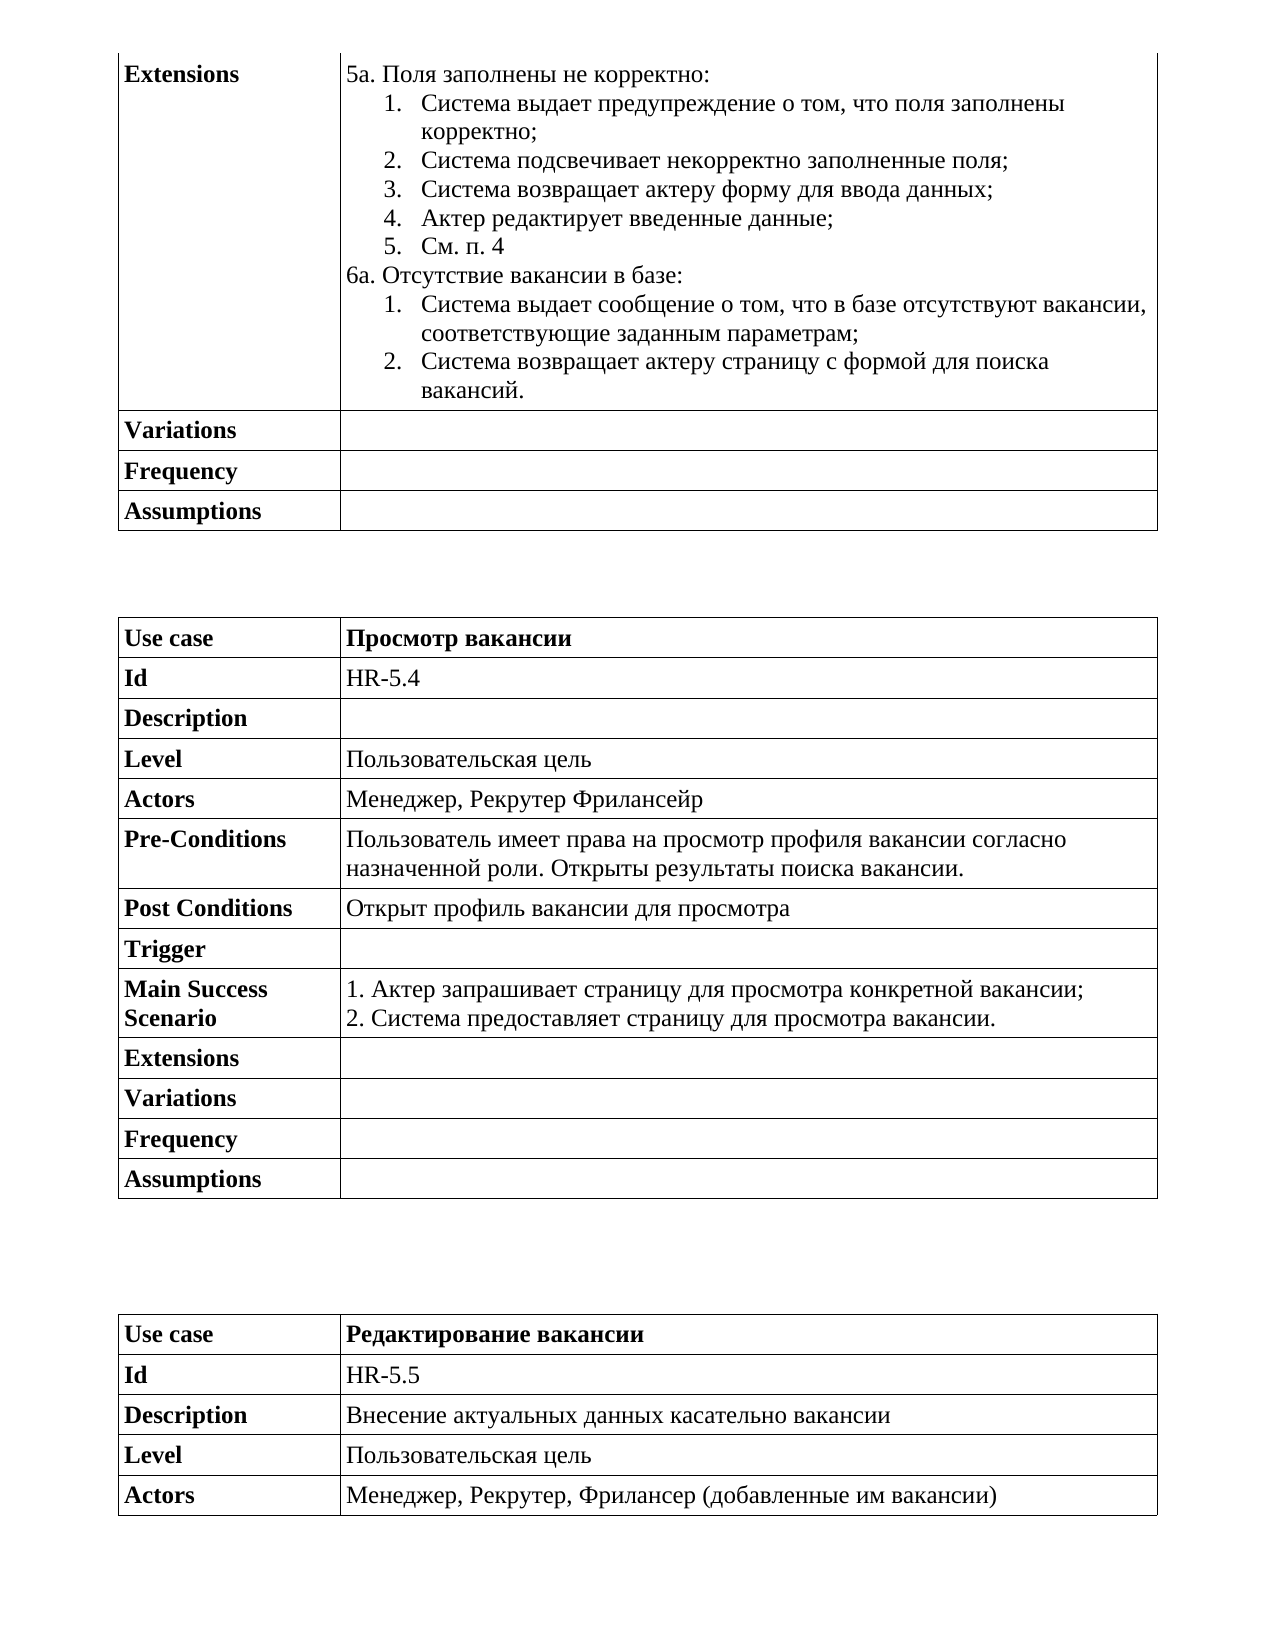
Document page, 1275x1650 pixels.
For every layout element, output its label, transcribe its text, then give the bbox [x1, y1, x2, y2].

table_cell Внесение актуальных данных касательно вакансии [341, 1395, 1157, 1434]
table_header Use case [119, 1315, 340, 1354]
table_cell Id [119, 1355, 340, 1394]
table_cell Trigger [119, 929, 340, 968]
table_cell [341, 1119, 1157, 1158]
table_cell Пользователь имеет права на просмотр профиля вакансии согласно назначенной роли. Открыты результаты поиска вакансии. [341, 819, 1157, 888]
table_cell Level [119, 739, 340, 778]
table_cell Main Success Scenario [119, 969, 340, 1037]
table_cell Variations [119, 1079, 340, 1118]
table_cell Actors [119, 1476, 340, 1515]
table_header Use case [119, 618, 340, 657]
table_cell Менеджер, Рекрутер Фрилансейр [341, 779, 1157, 818]
table_cell Frequency [119, 1119, 340, 1158]
table_cell Пользовательская цель [341, 739, 1157, 778]
table_cell [341, 1159, 1157, 1198]
table_cell Assumptions [119, 491, 340, 530]
table_cell [341, 491, 1157, 530]
table_cell [341, 699, 1157, 738]
table_cell [341, 929, 1157, 968]
table_cell Пользовательская цель [341, 1435, 1157, 1475]
table_cell Assumptions [119, 1159, 340, 1198]
table_cell Frequency [119, 451, 340, 490]
table_cell НR-5.4 [341, 658, 1157, 698]
table_cell Level [119, 1435, 340, 1475]
table_cell Открыт профиль вакансии для просмотра [341, 889, 1157, 928]
table_cell [341, 411, 1157, 450]
table_cell Менеджер, Рекрутер, Фрилансер (добавленные им вакансии) [341, 1476, 1157, 1515]
table_cell Extensions [119, 1038, 340, 1078]
table_cell Actors [119, 779, 340, 818]
table_cell Id [119, 658, 340, 698]
table_header Редактирование вакансии [341, 1315, 1157, 1354]
table_header Просмотр вакансии [341, 618, 1157, 657]
table_cell [341, 1079, 1157, 1118]
table_cell [341, 1038, 1157, 1078]
table_cell Description [119, 699, 340, 738]
table_cell Variations [119, 411, 340, 450]
table_cell Description [119, 1395, 340, 1434]
table_cell НR-5.5 [341, 1355, 1157, 1394]
table_cell [341, 451, 1157, 490]
table_cell 1. Актер запрашивает страницу для просмотра конкретной вакансии; 2. Система предоставляет страницу для просмотра вакансии. [341, 969, 1157, 1037]
table_cell Pre-Conditions [119, 819, 340, 888]
table_cell Extensions [119, 53, 340, 410]
table_cell 5а. Поля заполнены не корректно: Система выдает предупреждение о том, что поля заполнены корректно; Система подсвечивает некорректно заполненные поля; Система возвращает актеру форму для ввода данных; Актер редактирует введенные данные; См. п. 4 6а. Отсутствие вакансии в базе: Система выдает сообщение о том, что в базе отсутствуют вакансии, соответствующие заданным параметрам; Система возвращает актеру страницу с формой для поиска вакансий. [341, 53, 1157, 410]
table_cell Post Conditions [119, 889, 340, 928]
